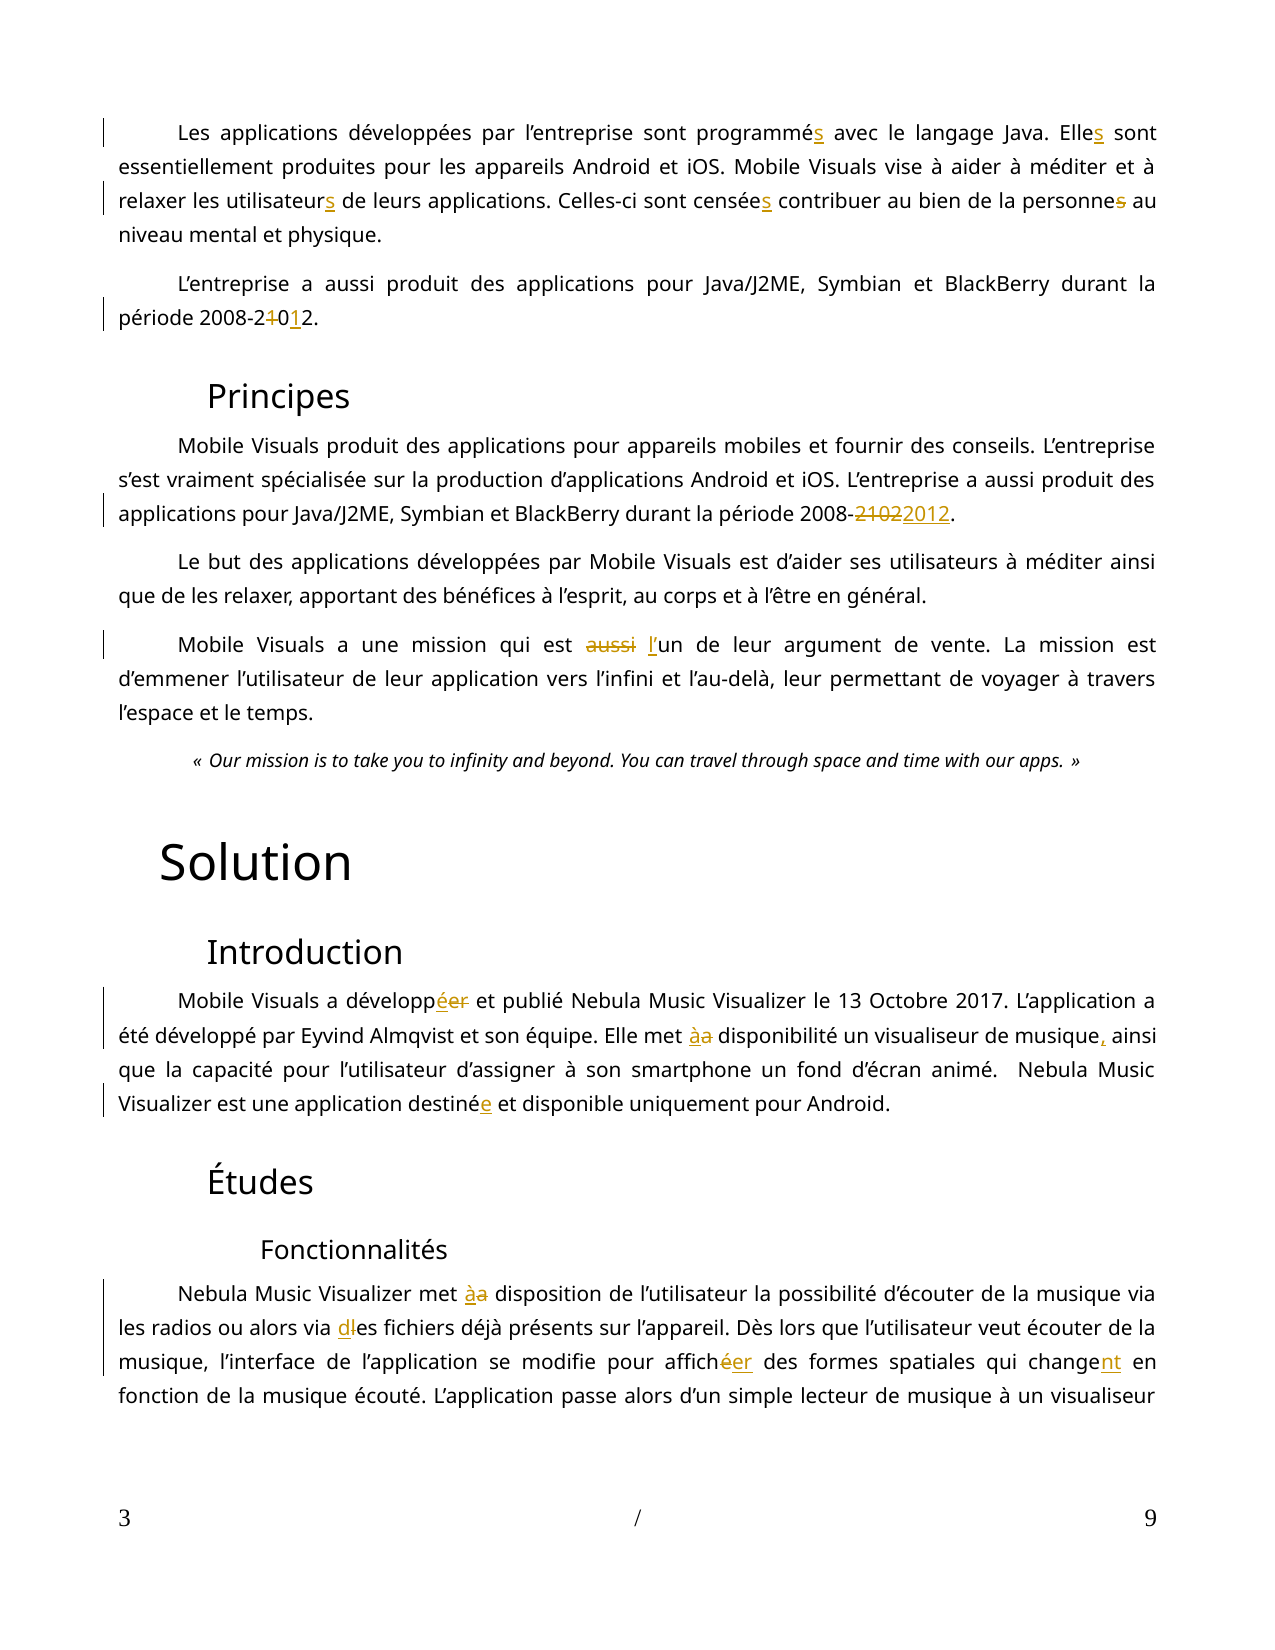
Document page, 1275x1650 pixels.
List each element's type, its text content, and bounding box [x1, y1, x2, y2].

text L’entreprise a aussi produit des applications pour Java/J2ME, Symbian et BlackBerry durant la période 2008-2012. [118, 269, 1157, 331]
text Mobile Visuals a développé et publié Nebula Music Visualizer le 13 Octobre 2017. L’application a été développé par Eyvind Almqvist et son équipe. Elle met à disponibilité un visualiseur de musique, ainsi que la capacité pour l’utilisateur d’assigner à son smartphone un fond d’écran animé. Nebula Music Visualizer est une application destinée et disponible uniquement pour Android. [118, 987, 1157, 1117]
text Mobile Visuals a une mission qui est l’un de leur argument de vente. La mission est d’emmener l’utilisateur de leur application vers l’infini et l’au-delà, leur permettant de voyager à travers l’espace et le temps. [118, 630, 1157, 727]
subtitle Études [207, 1158, 1157, 1204]
text Nebula Music Visualizer met à disposition de l’utilisateur la possibilité d’écouter de la musique via les radios ou alors via des fichiers déjà présents sur l’appareil. Dès lors que l’utilisateur veut écouter de la musique, l’interface de l’application se modifie pour afficher des formes spatiales qui changent en fonction de la musique écouté. L’application passe alors d’un simple lecteur de musique à un visualiseur de musique. Via la page d’accueil, les utilisateurs peuvent mettre en pause la musique qu’ils écoutent. [118, 1279, 1157, 1410]
subtitle Principes [207, 372, 1157, 418]
subtitle Fonctionnalités [260, 1231, 1157, 1267]
text Le but des applications développées par Mobile Visuals est d’aider ses utilisateurs à méditer ainsi que de les relaxer, apportant des bénéfices à l’esprit, au corps et à l’être en général. [118, 547, 1157, 610]
subtitle Introduction [207, 928, 1157, 974]
subtitle Solution [159, 827, 1157, 895]
text « Our mission is to take you to infinity and beyond. You can travel through space and time with our apps. » [118, 747, 1157, 772]
text Mobile Visuals produit des applications pour appareils mobiles et fournir des conseils. L’entreprise s’est vraiment spécialisée sur la production d’applications Android et iOS. L’entreprise a aussi produit des applications pour Java/J2ME, Symbian et BlackBerry durant la période 2008-2012. [118, 431, 1157, 527]
text Les applications développées par l’entreprise sont programmés avec le langage Java. Elles sont essentiellement produites pour les appareils Android et iOS. Mobile Visuals vise à aider à méditer et à relaxer les utilisateurs de leurs applications. Celles-ci sont censées contribuer au bien de la personne au niveau mental et physique. [118, 118, 1157, 249]
